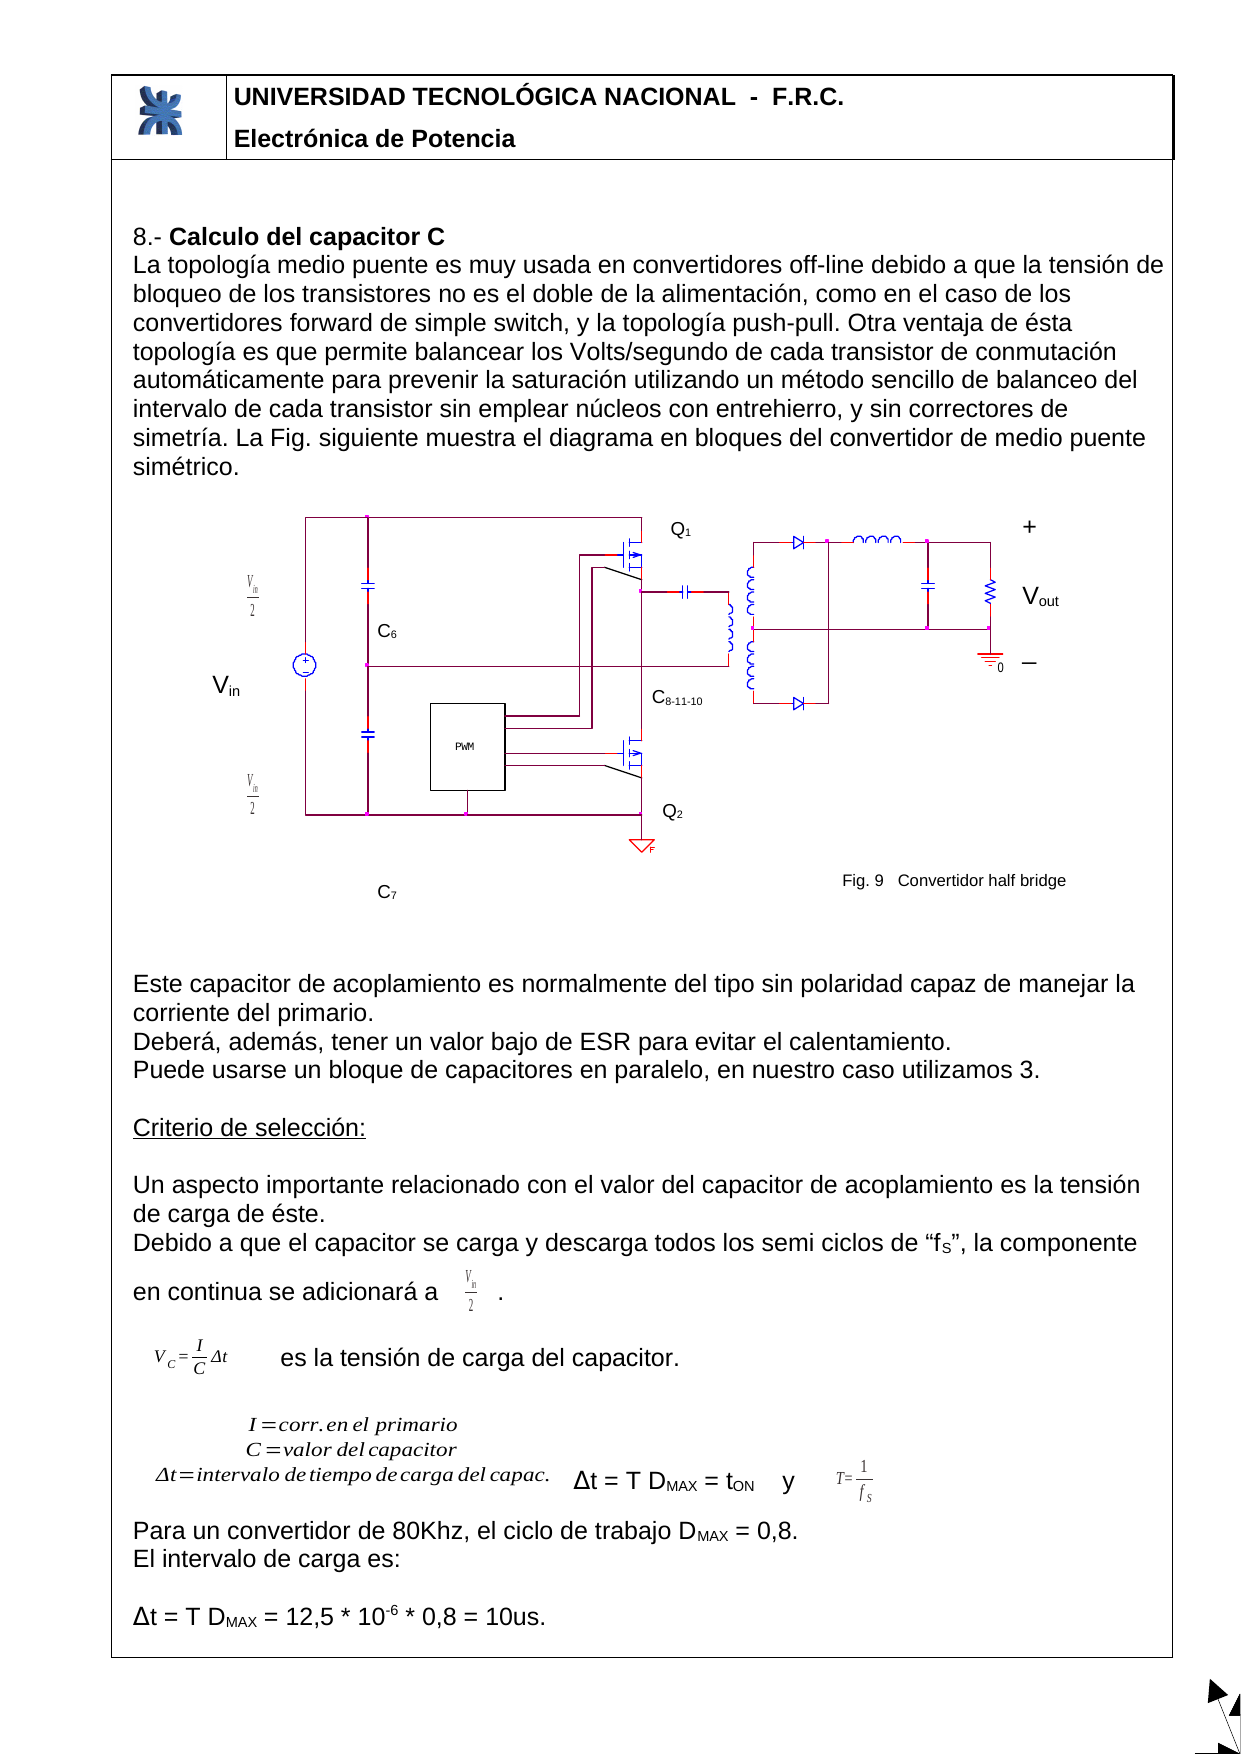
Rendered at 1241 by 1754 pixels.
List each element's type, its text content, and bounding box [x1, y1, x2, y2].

text Debido a que el capacitor se carga y descarga todos los semi ciclos de “fS”, la componente en continua se adicionará a . [133, 1228, 1166, 1326]
text Δt = T DMAX = tON y [133, 1446, 816, 1516]
text C6 [377, 619, 434, 641]
text Criterio de selección: [133, 1113, 1166, 1142]
text _ [1022, 636, 1064, 664]
text Deberá, además, tener un valor bajo de ESR para evitar el calentamiento. [133, 1027, 1166, 1055]
text Q1 [670, 517, 727, 539]
text El intervalo de carga es: [133, 1544, 1166, 1573]
text Δt = T DMAX = 12,5 * 10-6 * 0,8 = 10us. [133, 1602, 1166, 1631]
text C7 [377, 881, 434, 902]
text C8-11-10 [652, 686, 742, 708]
text Este capacitor de acoplamiento es normalmente del tipo sin polaridad capaz de manejar la corriente del primario. [133, 969, 1166, 1027]
text Q2 [662, 799, 719, 821]
text es la tensión de carga del capacitor. [251, 1326, 1166, 1389]
text Un aspecto importante relacionado con el valor del capacitor de acoplamiento es la tensión de carga de éste. [133, 1170, 1166, 1228]
text Vin [212, 671, 269, 699]
text 8.- Calculo del capacitor C [133, 222, 1166, 250]
text Puede usarse un bloque de capacitores en paralelo, en nuestro caso utilizamos 3. [133, 1055, 1166, 1084]
text [895, 1446, 1166, 1516]
text Para un convertidor de 80Khz, el ciclo de trabajo DMAX = 0,8. [133, 1516, 1166, 1544]
text + [1022, 512, 1064, 540]
text Vout [1022, 581, 1094, 610]
picture [135, 85, 183, 136]
text La topología medio puente es muy usada en convertidores off-line debido a que la tensión de bloqueo de los transistores no es el doble de la alimentación, como en el caso de los convertidores forward de simple switch, y la topología push-pull. Otra ventaja de ésta topología es que permite balancear los Volts/segundo de cada transistor de conmutación automáticamente para prevenir la saturación utilizando un método sencillo de balanceo del intervalo de cada transistor sin emplear núcleos con entrehierro, y sin correctores de simetría. La Fig. siguiente muestra el diagrama en bloques del convertidor de medio puente simétrico. [133, 250, 1166, 480]
text Fig. 9 Convertidor half bridge [842, 871, 1124, 890]
